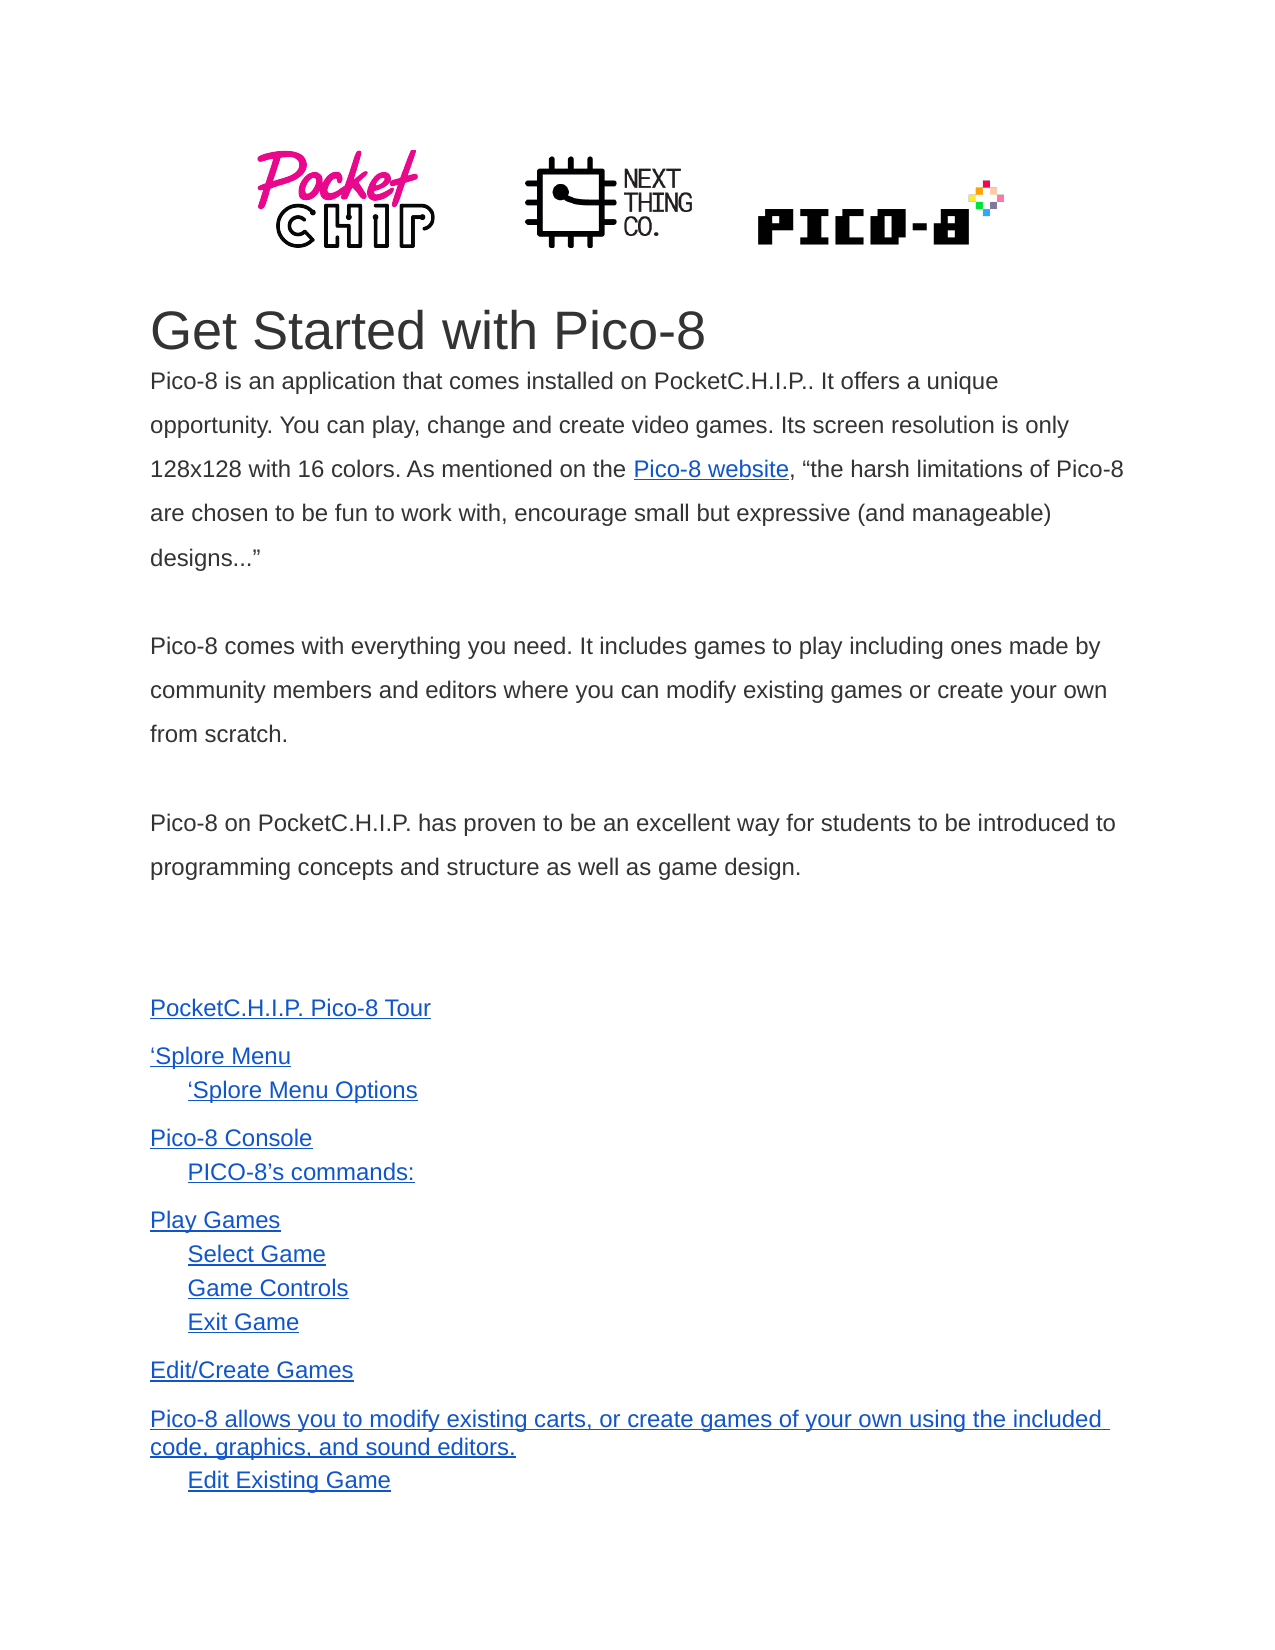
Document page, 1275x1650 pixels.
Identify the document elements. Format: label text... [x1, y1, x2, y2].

picture [525, 156, 692, 248]
title Get Started with Pico-8 [150, 298, 1125, 361]
text Edit/Create Games [150, 1356, 1125, 1384]
text ‘Splore Menu Options [187, 1076, 1125, 1103]
text Exit Game [187, 1308, 1125, 1336]
text PocketC.H.I.P. Pico-8 Tour [150, 993, 1125, 1021]
text Select Game [187, 1240, 1125, 1268]
picture [737, 177, 1018, 248]
picture [257, 150, 435, 248]
text Game Controls [187, 1274, 1125, 1302]
text ‘Splore Menu [150, 1042, 1125, 1069]
text Edit Existing Game [187, 1466, 1125, 1494]
text Pico-8 Console [150, 1124, 1125, 1152]
text Pico-8 on PocketC.H.I.P. has proven to be an excellent way for students to be introduced to programming concepts and structure as well as game design. [150, 808, 1125, 880]
text Pico-8 allows you to modify existing carts, or create games of your own using the included code, graphics, and sound editors. [150, 1405, 1125, 1460]
text PICO-8’s commands: [187, 1158, 1125, 1186]
text Pico-8 comes with everything you need. It includes games to play including ones made by community members and editors where you can modify existing games or create your own from scratch. [150, 632, 1125, 748]
text Play Games [150, 1206, 1125, 1234]
text Pico-8 is an application that comes installed on PocketC.H.I.P.. It offers a unique opportunity. You can play, change and create video games. Its screen resolution is only 128x128 with 16 colors. As mentioned on the Pico-8 website, “the harsh limitations of Pico-8 are chosen to be fun to work with, encourage small but expressive (and manageable) designs...” [150, 367, 1125, 571]
